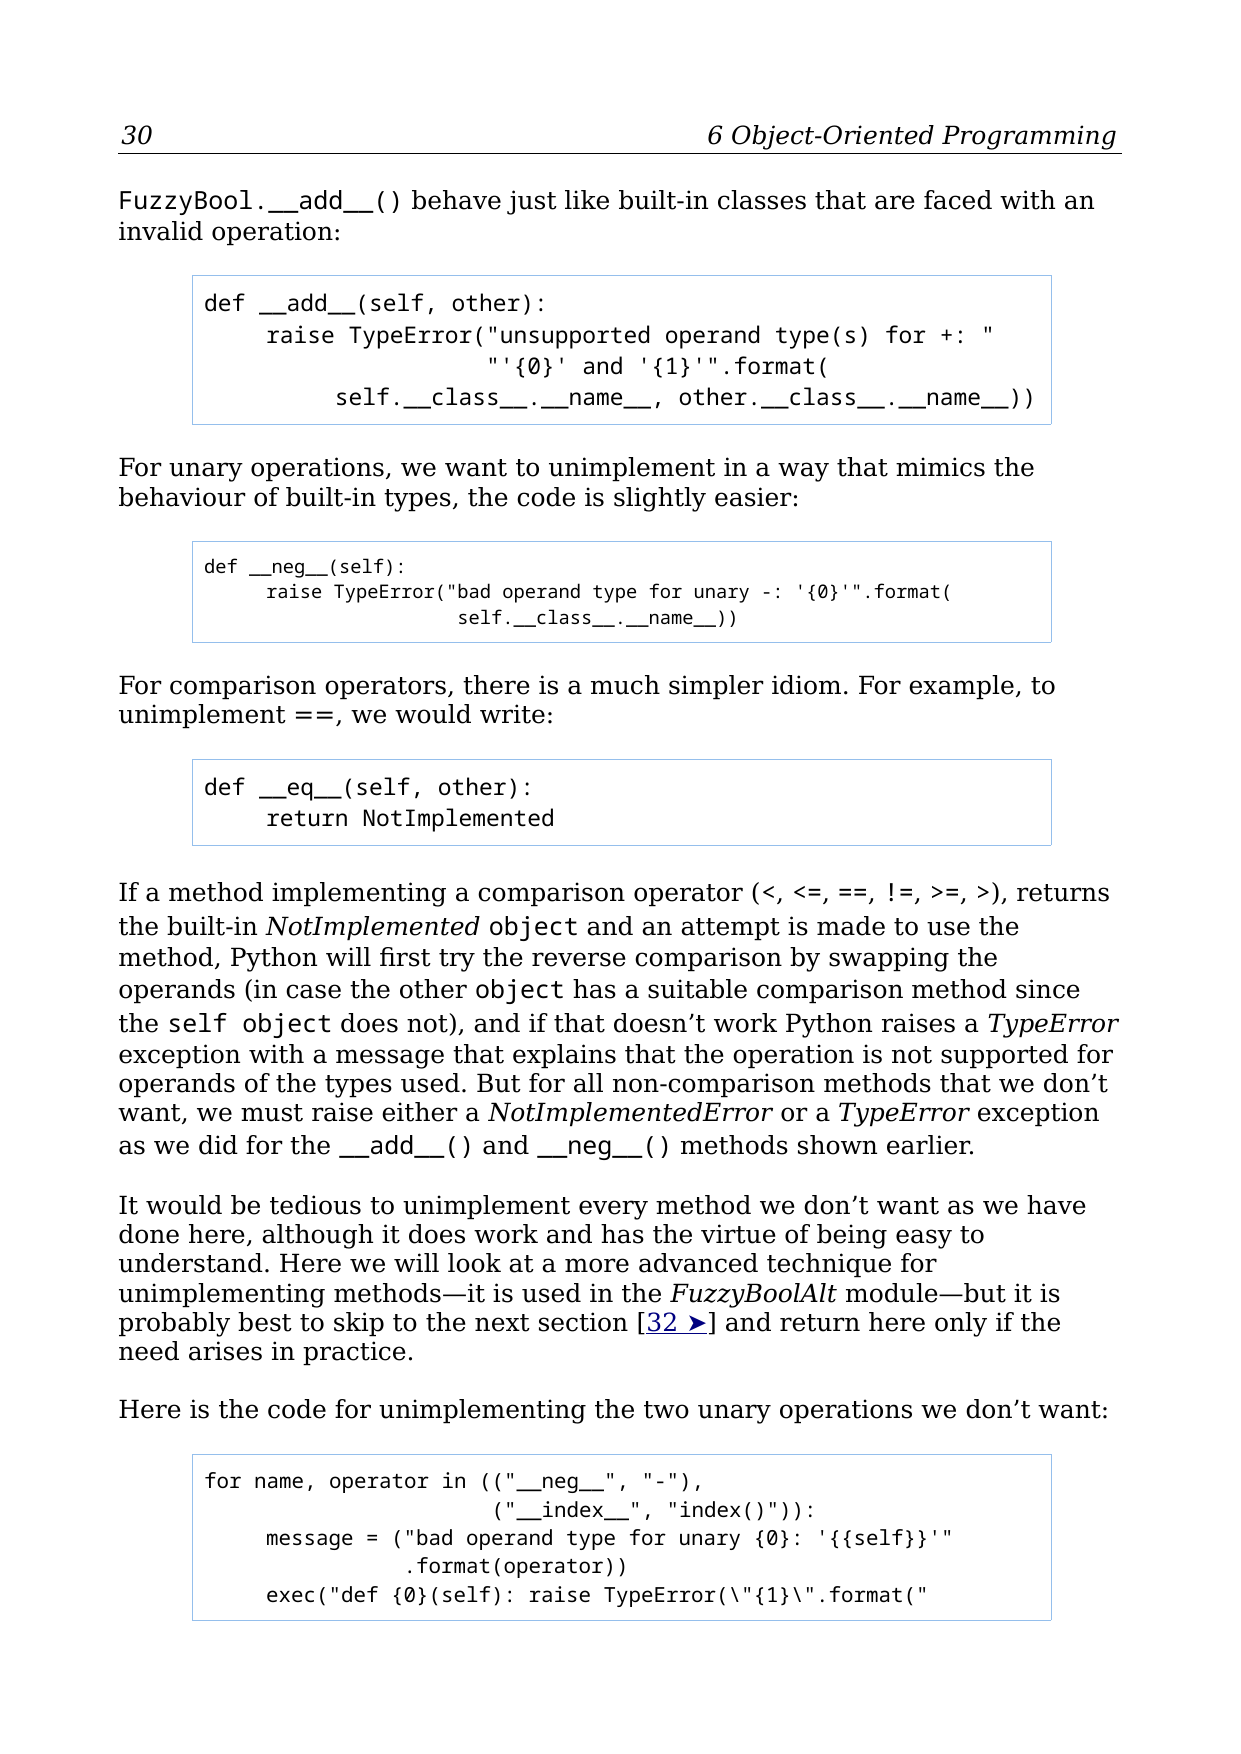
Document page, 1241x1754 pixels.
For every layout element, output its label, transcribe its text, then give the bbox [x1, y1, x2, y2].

text If a method implementing a comparison operator (<, <=, ==, !=, >=, >), returns the built-in NotImplemented object and an attempt is made to use the method, Python will first try the reverse comparison by swapping the operands (in case the other object has a suitable comparison method since the self object does not), and if that doesn’t work Python raises a TypeError exception with a message that explains that the operation is not supported for operands of the types used. But for all non-comparison methods that we don’t want, we must raise either a NotImplementedError or a TypeError exception as we did for the __add__() and __neg__() methods shown earlier. [118, 875, 1122, 1162]
text exec("def {0}(self): raise TypeError(\"{1}\".format(" [193, 1568, 1051, 1620]
text "'{0}' and '{1}'".format( [193, 338, 1051, 369]
text Here is the code for unimplementing the two unary operations we don’t want: [118, 1396, 1122, 1425]
text return NotImplemented [193, 790, 1051, 845]
text For comparison operators, there is a much simpler idiom. For example, to unimplement ==, we would write: [118, 671, 1122, 729]
text message = ("bad operand type for unary {0}: '{{self}}'" [193, 1511, 1051, 1540]
text for name, operator in (("__neg__", "-"), [193, 1455, 1051, 1483]
text For unary operations, we want to unimplement in a way that mimics the behaviour of built-in types, the code is slightly easier: [118, 454, 1122, 512]
text It would be tedious to unimplement every method we don’t want as we have done here, although it does work and has the virtue of being easy to understand. Here we will look at a more advanced technique for unimplementing methods—it is used in the FuzzyBoolAlt module—but it is probably best to skip to the next section [30 ➤] and return here only if the need arises in practice. [118, 1191, 1122, 1366]
text def __eq__(self, other): [193, 760, 1051, 790]
text .format(operator)) [193, 1540, 1051, 1568]
text FuzzyBool.__add__() behave just like built-in classes that are faced with an invalid operation: [118, 183, 1122, 246]
text ("__index__", "index()")): [193, 1483, 1051, 1511]
text def __add__(self, other): [193, 276, 1051, 307]
text self.__class__.__name__, other.__class__.__name__)) [193, 369, 1051, 424]
text raise TypeError("bad operand type for unary -: '{0}'".format( [193, 567, 1051, 592]
text def __neg__(self): [193, 542, 1051, 567]
text self.__class__.__name__)) [193, 592, 1051, 642]
text raise TypeError("unsupported operand type(s) for +: " [193, 307, 1051, 338]
